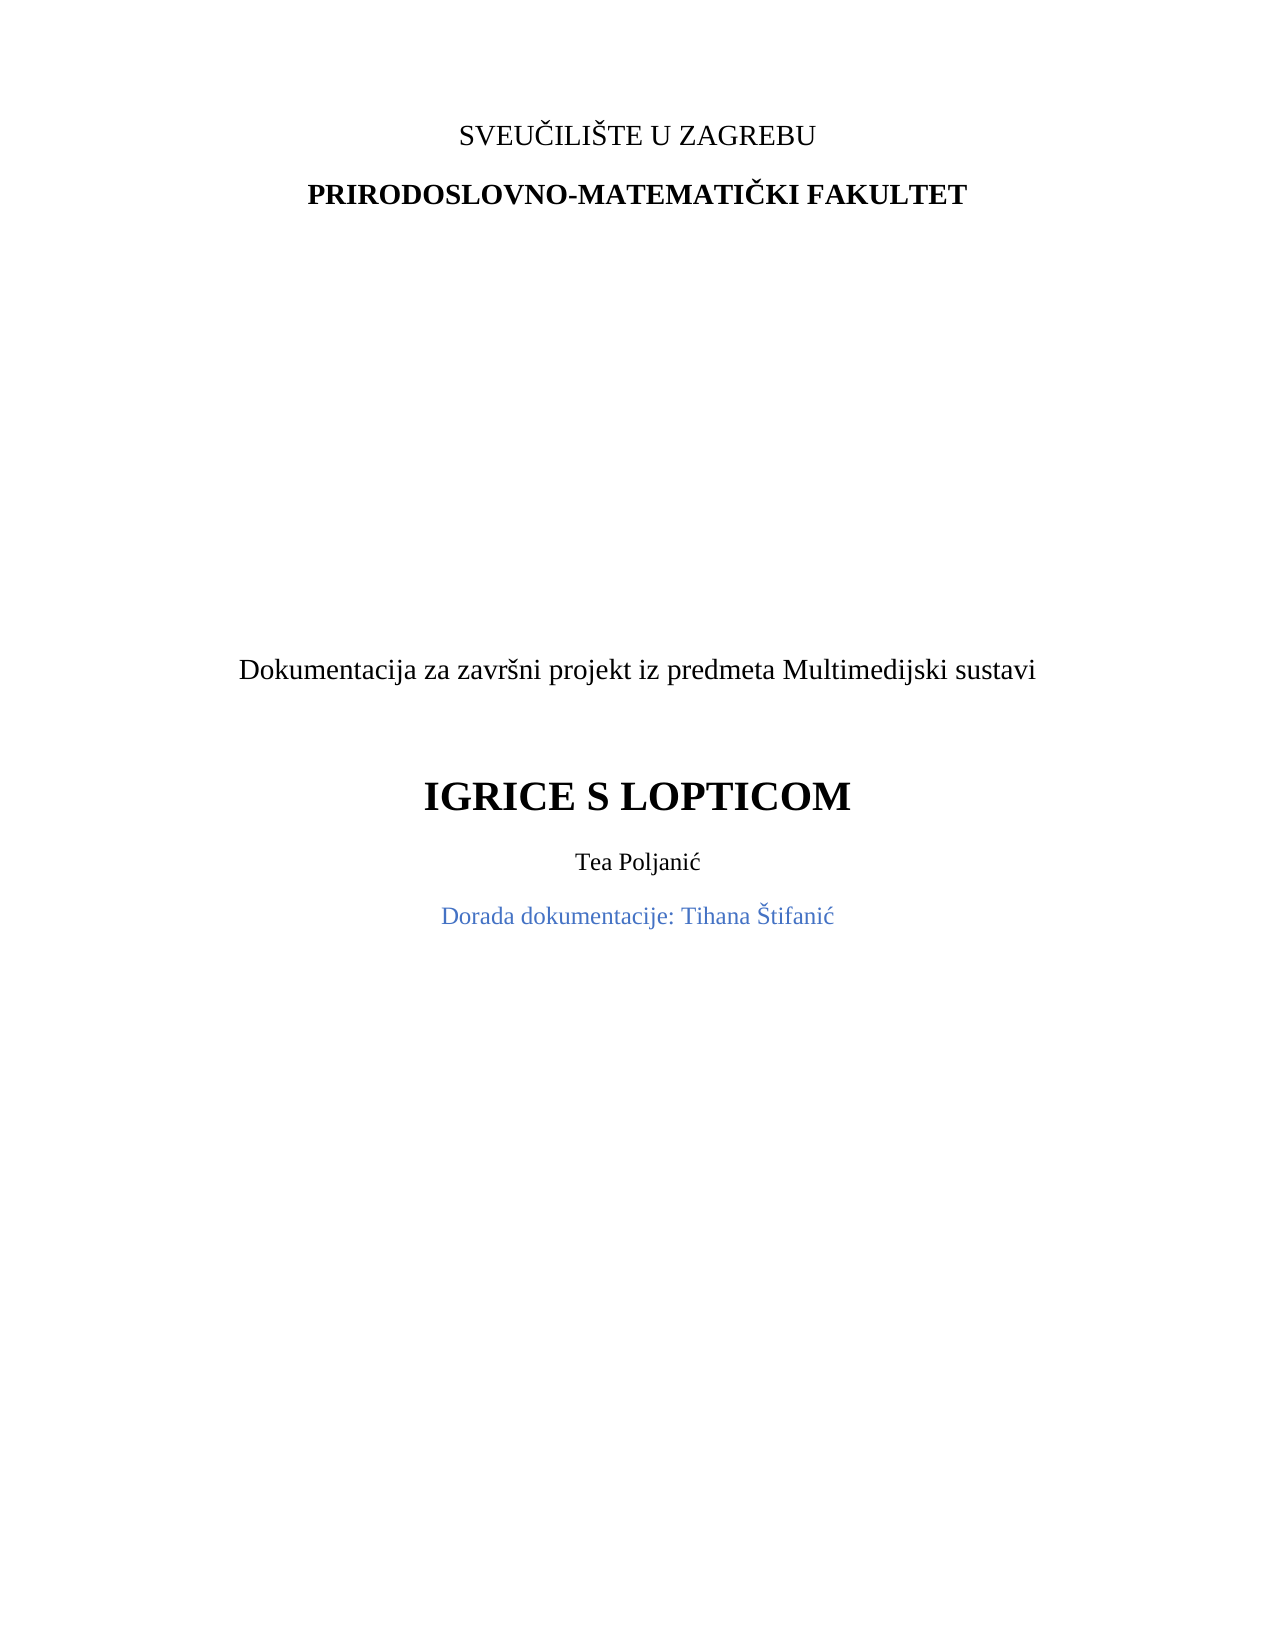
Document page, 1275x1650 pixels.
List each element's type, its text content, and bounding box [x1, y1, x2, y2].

text Dorada dokumentacije: Tihana Štifanić [118, 901, 1157, 930]
text PRIRODOSLOVNO-MATEMATIČKI FAKULTET [118, 177, 1157, 211]
text SVEUČILIŠTE U ZAGREBU [118, 118, 1157, 152]
text Dokumentacija za završni projekt iz predmeta Multimedijski sustavi [118, 652, 1157, 686]
text IGRICE S LOPTICOM [118, 771, 1157, 819]
text Tea Poljanić [118, 847, 1157, 876]
